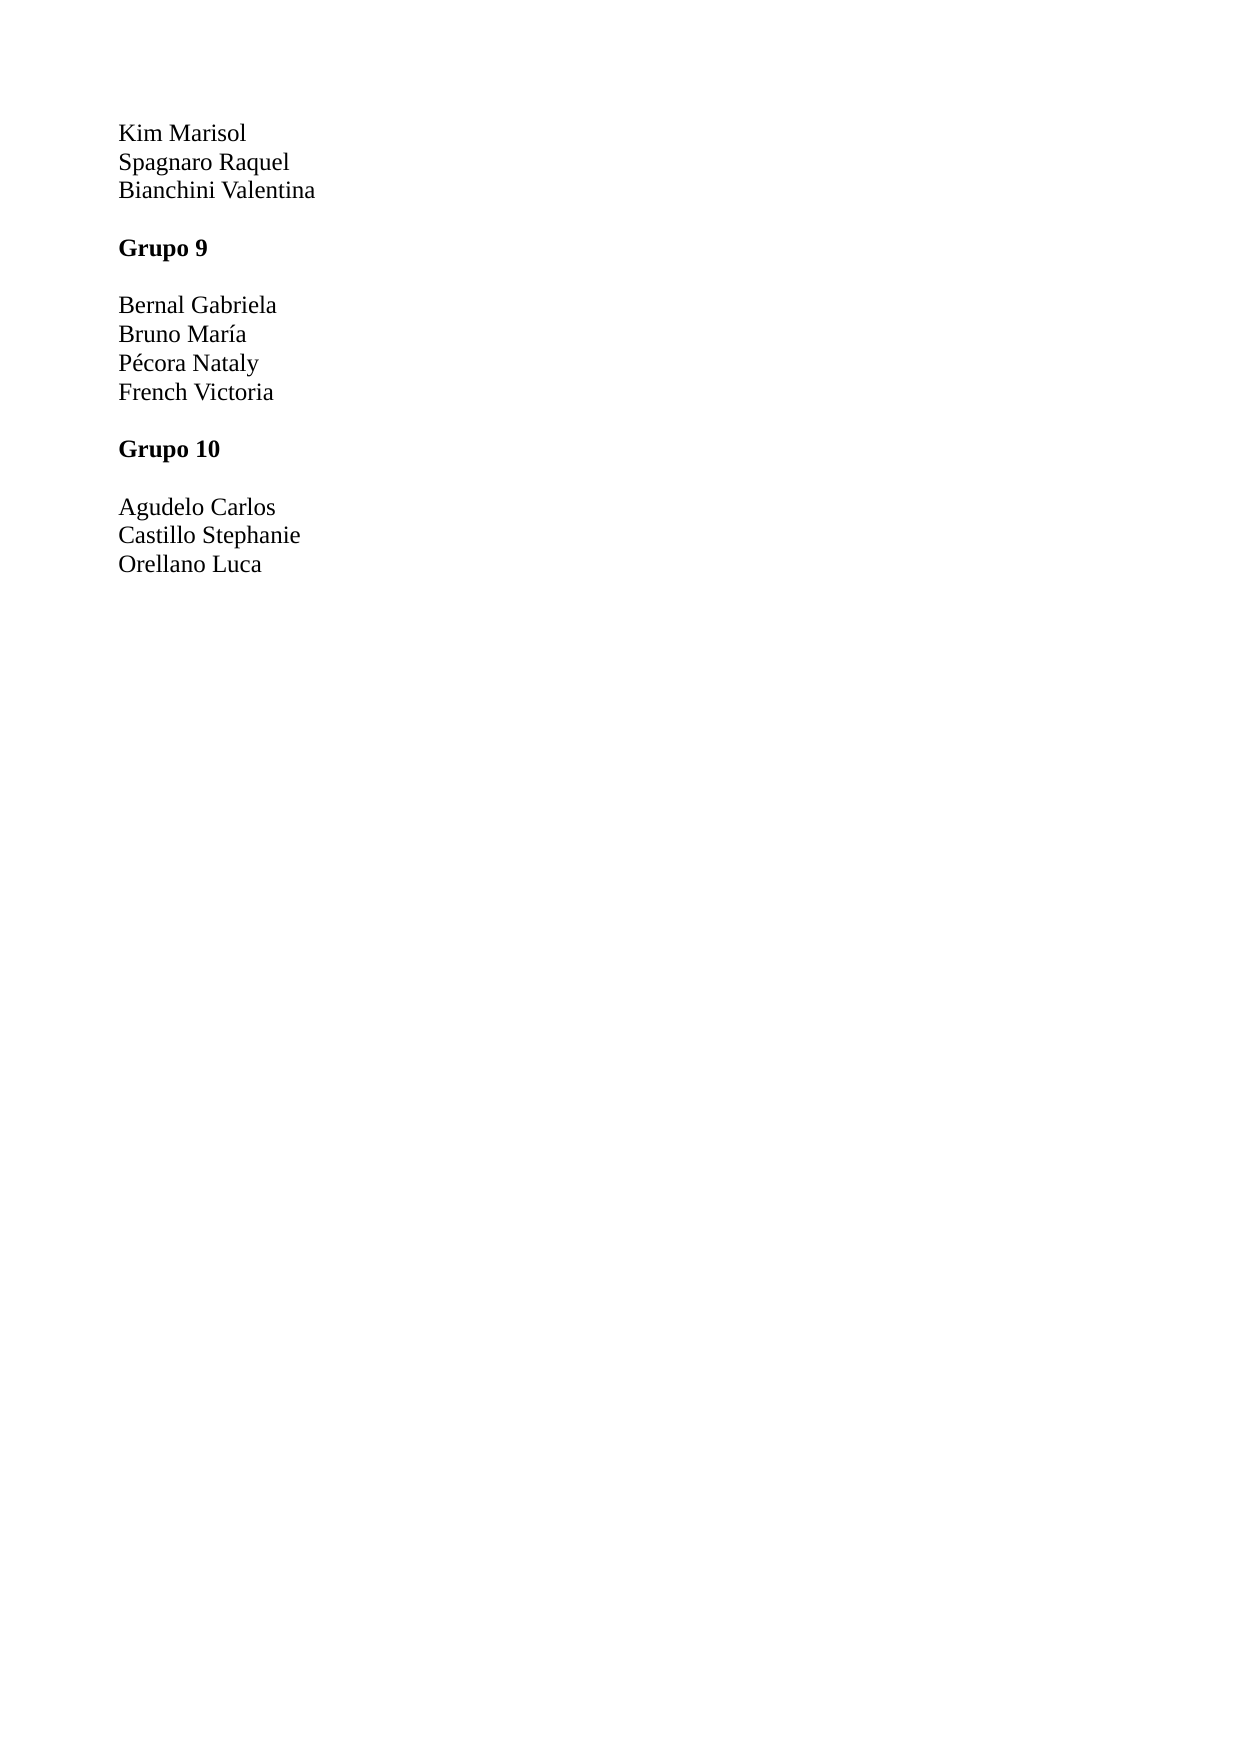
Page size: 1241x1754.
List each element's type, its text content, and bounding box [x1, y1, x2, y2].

text Bruno María [118, 319, 1122, 348]
text Orellano Luca [118, 549, 1122, 578]
text Spagnaro Raquel [118, 147, 1122, 176]
text Grupo 9 [118, 233, 1122, 262]
text French Victoria [118, 377, 1122, 406]
text Bernal Gabriela [118, 291, 1122, 319]
text Castillo Stephanie [118, 521, 1122, 549]
text Agudelo Carlos [118, 492, 1122, 521]
text Grupo 10 [118, 434, 1122, 463]
text Pécora Nataly [118, 348, 1122, 377]
text Bianchini Valentina [118, 176, 1122, 204]
text Kim Marisol [118, 118, 1122, 147]
